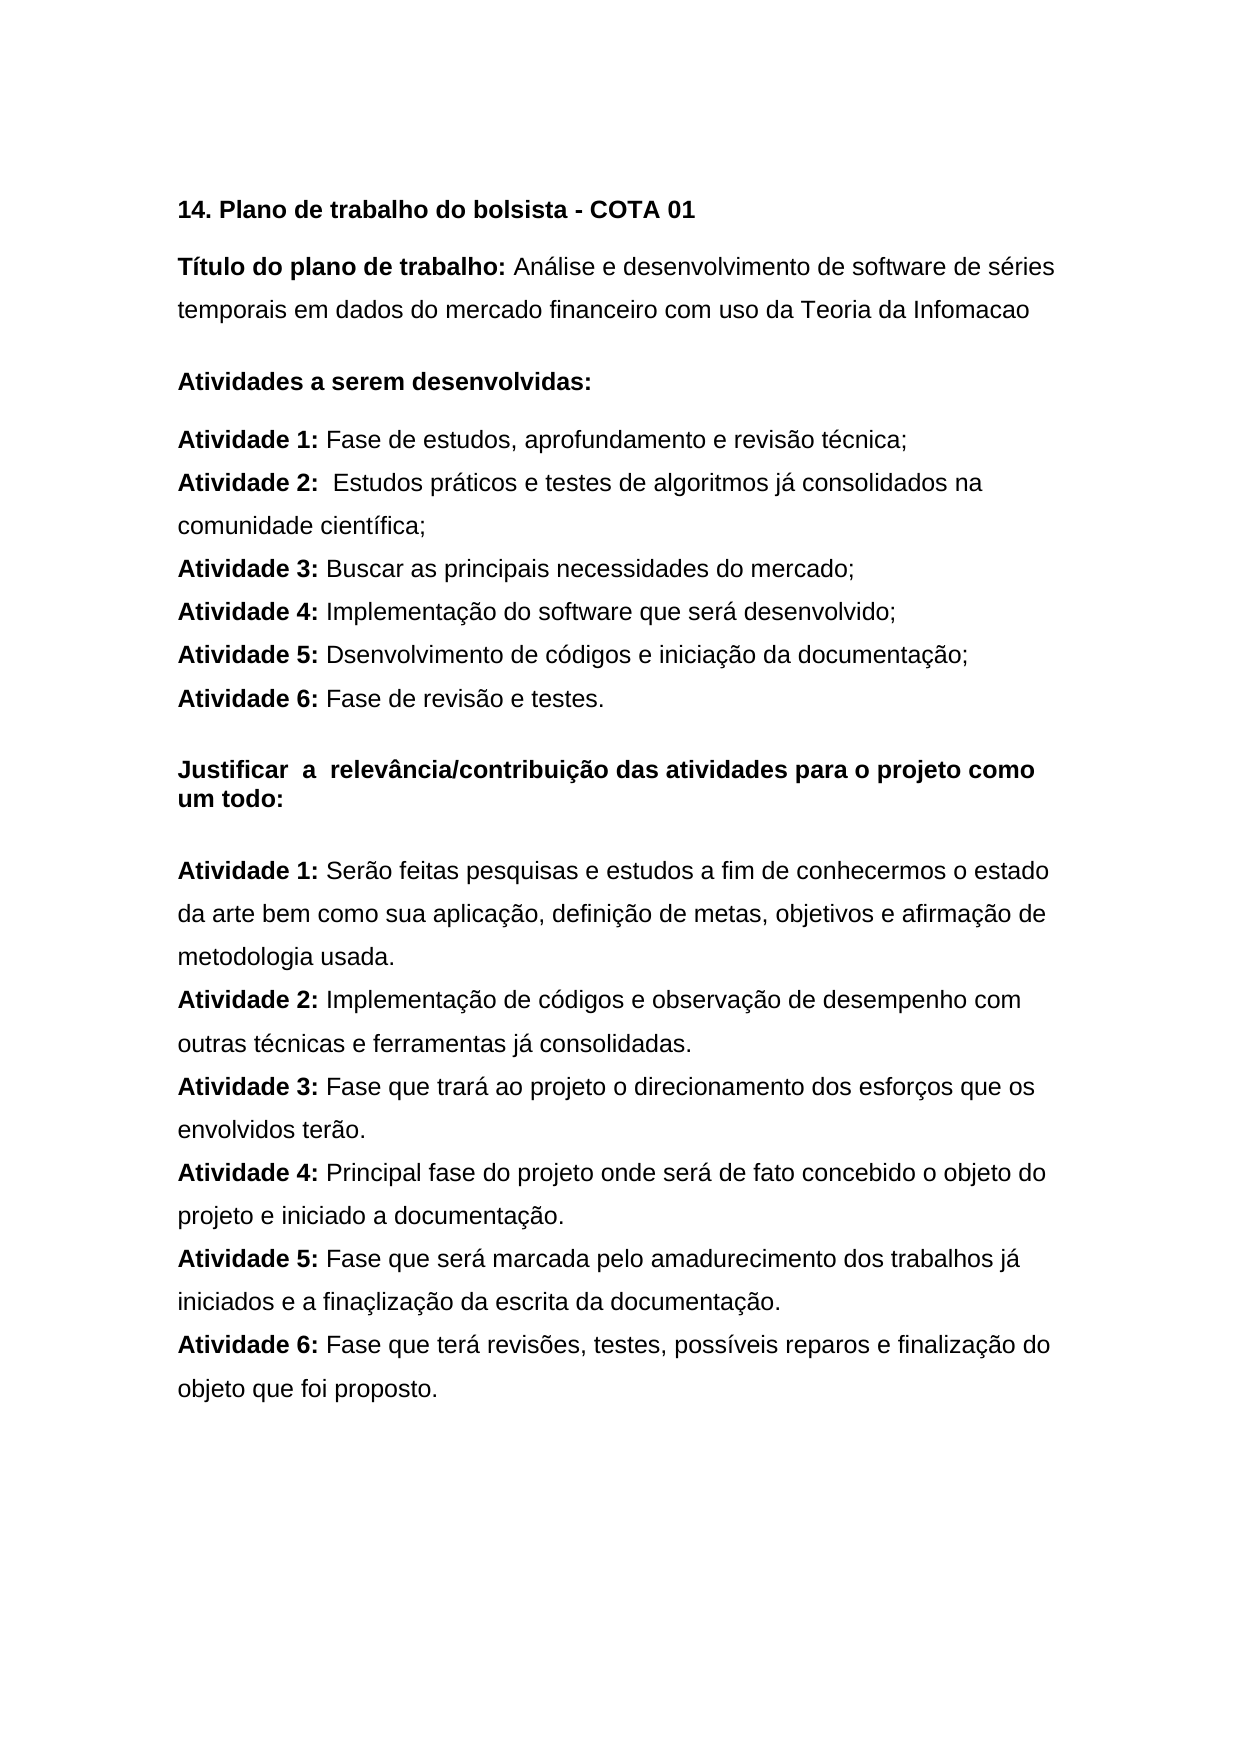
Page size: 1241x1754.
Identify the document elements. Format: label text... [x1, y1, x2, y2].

text Atividades a serem desenvolvidas: [177, 367, 1062, 396]
text Justificar a relevância/contribuição das atividades para o projeto como um todo: [177, 755, 1062, 813]
text Título do plano de trabalho: Análise e desenvolvimento de software de séries temporais em dados do mercado financeiro com uso da Teoria da Infomacao [177, 252, 1062, 324]
text Atividade 3: Fase que trará ao projeto o direcionamento dos esforços que os envolvidos terão. [177, 1072, 1062, 1143]
text Atividade 1: Serão feitas pesquisas e estudos a fim de conhecermos o estado da arte bem como sua aplicação, definição de metas, objetivos e afirmação de metodologia usada. [177, 856, 1062, 971]
text Atividade 5: Dsenvolvimento de códigos e iniciação da documentação; [177, 640, 1062, 669]
text Atividade 3: Buscar as principais necessidades do mercado; [177, 554, 1062, 583]
text Atividade 6: Fase que terá revisões, testes, possíveis reparos e finalização do objeto que foi proposto. [177, 1330, 1062, 1402]
text Atividade 2: Estudos práticos e testes de algoritmos já consolidados na comunidade científica; [177, 468, 1062, 540]
text 14. Plano de trabalho do bolsista - COTA 01 [177, 195, 1062, 223]
text Atividade 2: Implementação de códigos e observação de desempenho com outras técnicas e ferramentas já consolidadas. [177, 985, 1062, 1057]
text Atividade 5: Fase que será marcada pelo amadurecimento dos trabalhos já iniciados e a finaçlização da escrita da documentação. [177, 1244, 1062, 1316]
text Atividade 6: Fase de revisão e testes. [177, 683, 1062, 712]
text Atividade 1: Fase de estudos, aprofundamento e revisão técnica; [177, 425, 1062, 453]
text Atividade 4: Principal fase do projeto onde será de fato concebido o objeto do projeto e iniciado a documentação. [177, 1158, 1062, 1230]
text Atividade 4: Implementação do software que será desenvolvido; [177, 597, 1062, 626]
